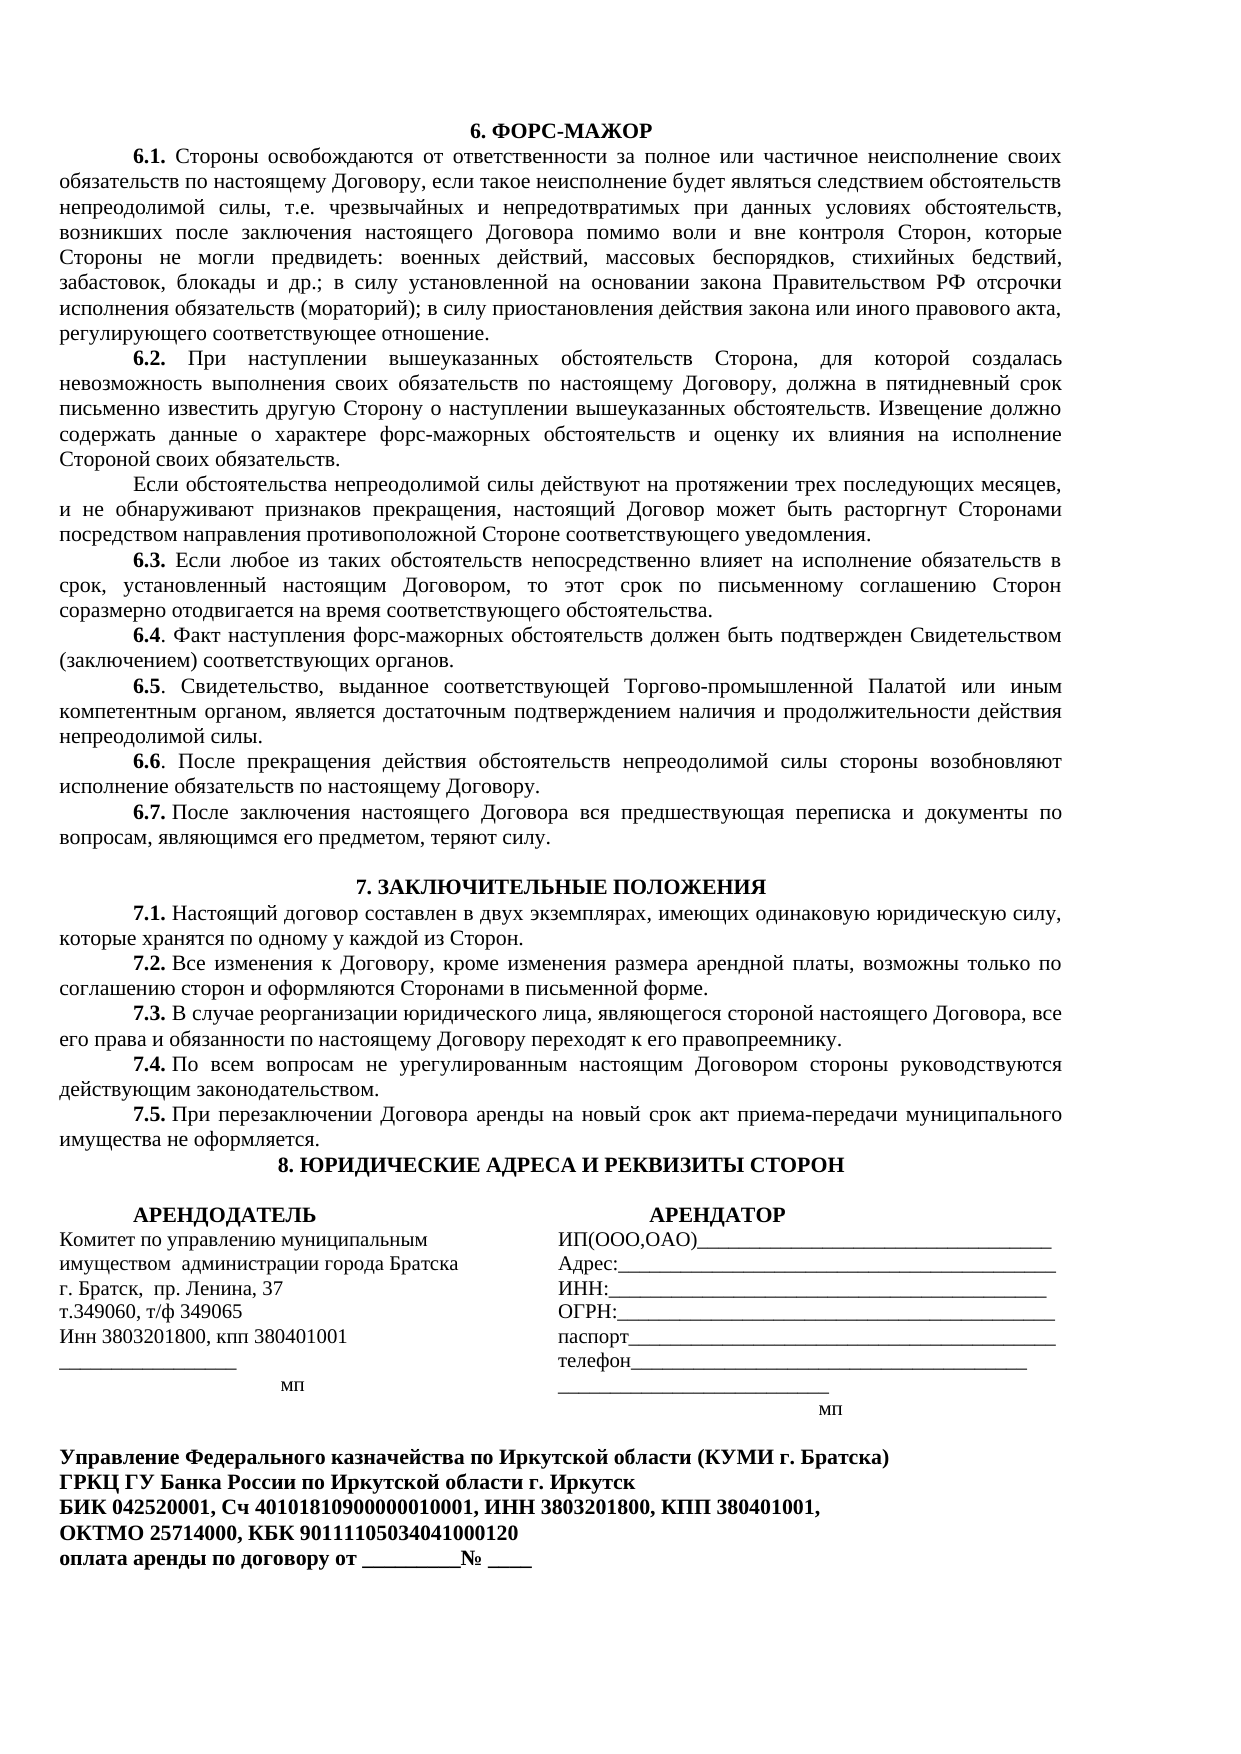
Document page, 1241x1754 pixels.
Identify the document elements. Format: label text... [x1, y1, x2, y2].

text 6.6. После прекращения действия обстоятельств непреодолимой силы стороны возобновляют исполнение обязательств по настоящему Договору. [59, 748, 1063, 799]
list После заключения настоящего Договора вся предшествующая переписка и документы по вопросам, являющимся его предметом, теряют силу. [59, 799, 1063, 849]
table_header Комитет по управлению муниципальным имуществом администрации города Братска г. Братск, пр. Ленина, 37 т.349060, т/ф 349065 Инн 3803201800, кпп 380401001 _________________ мп [48, 1227, 547, 1420]
text 6.3. Если любое из таких обстоятельств непосредственно влияет на исполнение обязательств в срок, установленный настоящим Договором, то этот срок по письменному соглашению Сторон соразмерно отодвигается на время соответствующего обстоятельства. [59, 547, 1063, 622]
text Управление Федерального казначейства по Иркутской области (КУМИ г. Братска) [59, 1444, 1063, 1469]
text 6.2. При наступлении вышеуказанных обстоятельств Сторона, для которой создалась невозможность выполнения своих обязательств по настоящему Договору, должна в пятидневный срок письменно известить другую Сторону о наступлении вышеуказанных обстоятельств. Извещение должно содержать данные о характере форс-мажорных обстоятельств и оценку их влияния на исполнение Стороной своих обязательств. [59, 345, 1063, 471]
text 7.3. В случае реорганизации юридического лица, являющегося стороной настоящего Договора, все его права и обязанности по настоящему Договору переходят к его правопреемнику. [59, 1000, 1063, 1051]
subtitle АРЕНДОДАТЕЛЬ АРЕНДАТОР [59, 1202, 1063, 1227]
text 6.5. Свидетельство, выданное соответствующей Торгово-промышленной Палатой или иным компетентным органом, является достаточным подтверждением наличия и продолжительности действия непреодолимой силы. [59, 673, 1063, 748]
text 6.1. Стороны освобождаются от ответственности за полное или частичное неисполнение своих обязательств по настоящему Договору, если такое неисполнение будет являться следствием обстоятельств непреодолимой силы, т.е. чрезвычайных и непредотвратимых при данных условиях обстоятельств, возникших после заключения настоящего Договора помимо воли и вне контроля Сторон, которые Стороны не могли предвидеть: военных действий, массовых беспорядков, стихийных бедствий, забастовок, блокады и др.; в силу установленной на основании закона Правительством РФ отсрочки исполнения обязательств (мораторий); в силу приостановления действия закона или иного правового акта, регулирующего соответствующее отношение. [59, 143, 1063, 345]
text 7. ЗАКЛЮЧИТЕЛЬНЫЕ ПОЛОЖЕНИЯ [59, 874, 1063, 899]
text 8. ЮРИДИЧЕСКИЕ АДРЕСА И РЕКВИЗИТЫ СТОРОН [59, 1152, 1063, 1177]
list При перезаключении Договора аренды на новый срок акт приема-передачи муниципального имущества не оформляется. [59, 1101, 1063, 1152]
table_header ИП(ООО,ОАО)__________________________________Адрес:__________________________________________ИНН:__________________________________________ОГРН:__________________________________________паспорт_________________________________________телефон______________________________________ __________________________ мп [547, 1227, 1072, 1420]
text 6.4. Факт наступления форс-мажорных обстоятельств должен быть подтвержден Свидетельством (заключением) соответствующих органов. [59, 622, 1063, 673]
list По всем вопросам не урегулированным настоящим Договором стороны руководствуются действующим законодательством. [59, 1051, 1063, 1101]
list Все изменения к Договору, кроме изменения размера арендной платы, возможны только по соглашению сторон и оформляются Сторонами в письменной форме. [59, 950, 1063, 1000]
text 6. ФОРС-МАЖОР [59, 118, 1063, 143]
text ОКТМО 25714000, КБК 90111105034041000120 [59, 1519, 1063, 1545]
text ГРКЦ ГУ Банка России по Иркутской области г. Иркутск [59, 1469, 1063, 1494]
text оплата аренды по договору от _________№ ____ [59, 1545, 1063, 1570]
list Настоящий договор составлен в двух экземплярах, имеющих одинаковую юридическую силу, которые хранятся по одному у каждой из Сторон. [59, 899, 1063, 950]
text БИК 042520001, Сч 40101810900000010001, ИНН 3803201800, КПП 380401001, [59, 1494, 1063, 1519]
text Если обстоятельства непреодолимой силы действуют на протяжении трех последующих месяцев, и не обнаруживают признаков прекращения, настоящий Договор может быть расторгнут Сторонами посредством направления противоположной Стороне соответствующего уведомления. [59, 471, 1063, 547]
